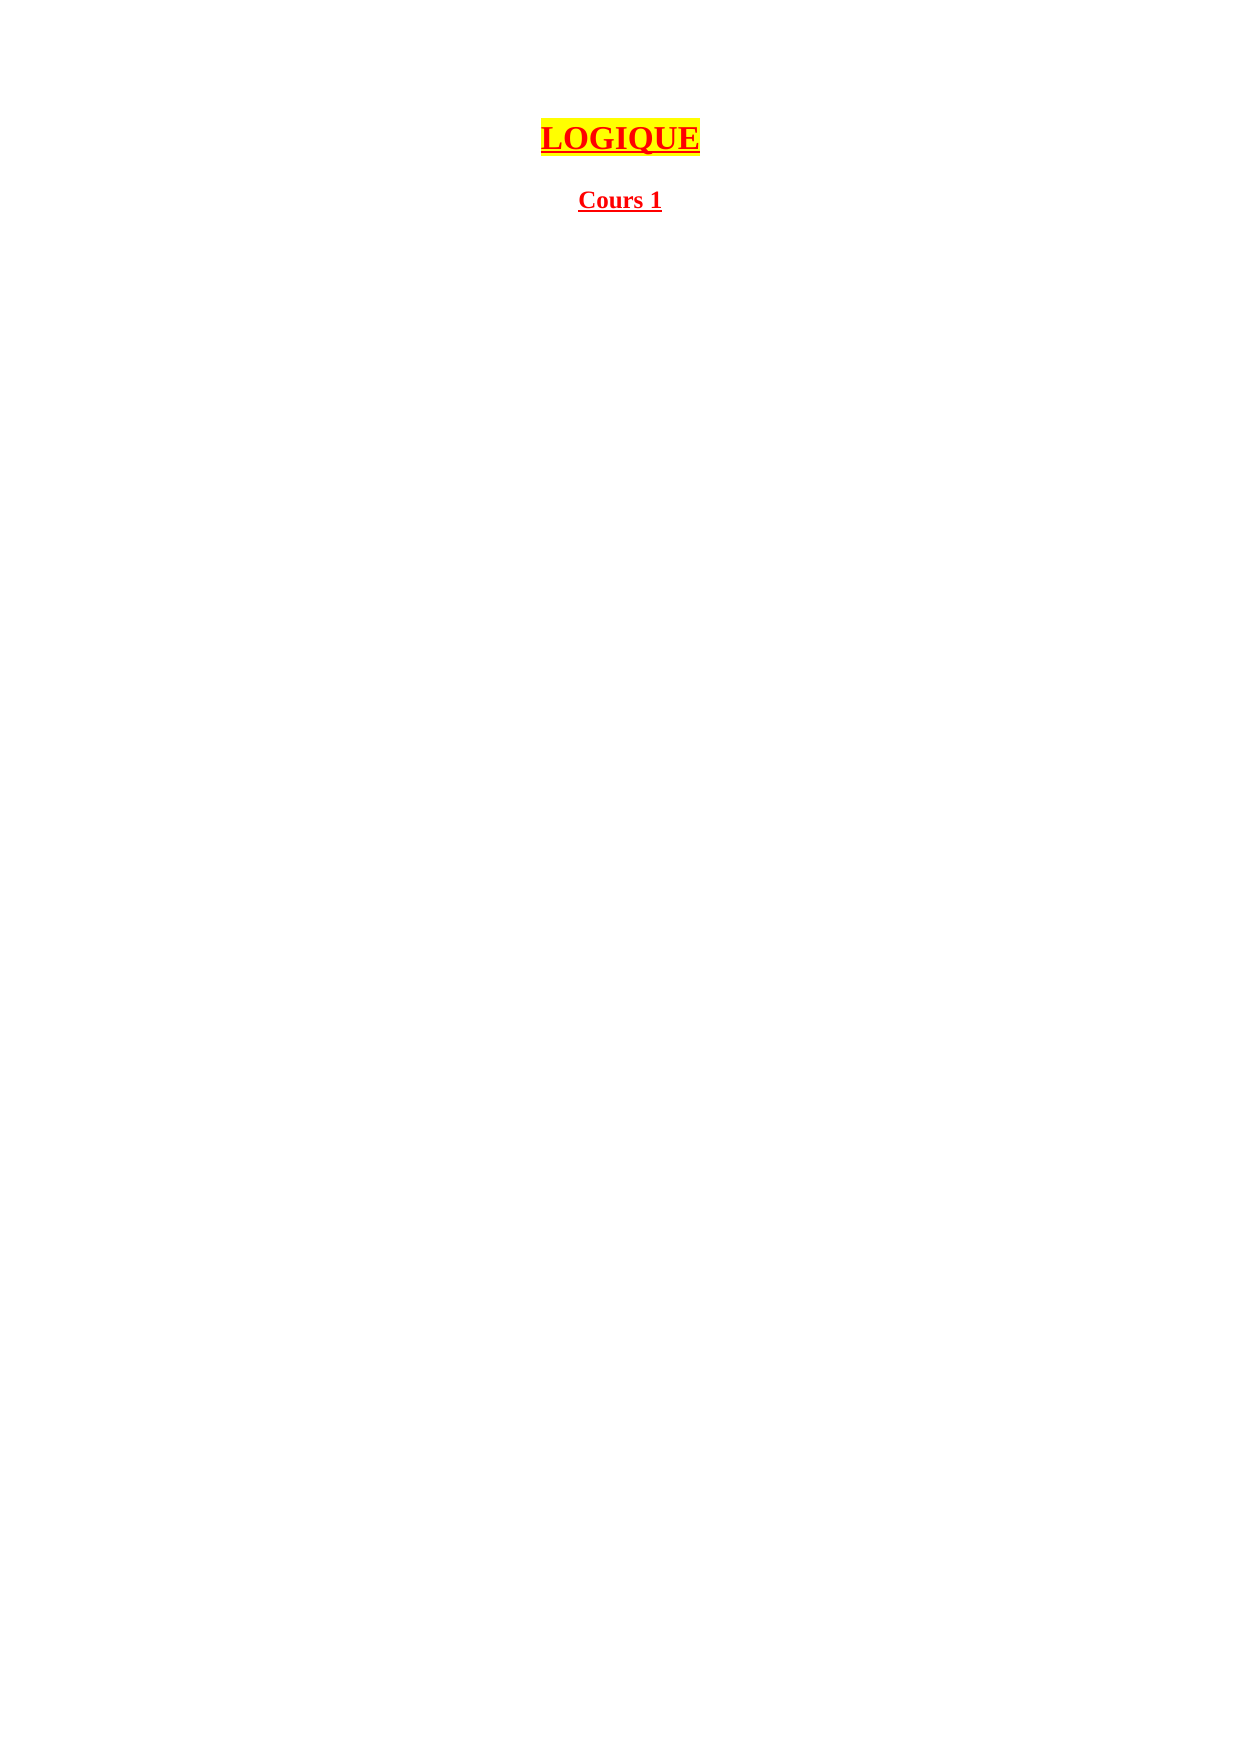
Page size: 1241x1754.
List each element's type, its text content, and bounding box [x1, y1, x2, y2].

text Cours 1 [118, 185, 1122, 214]
text LOGIQUE [118, 118, 1122, 156]
